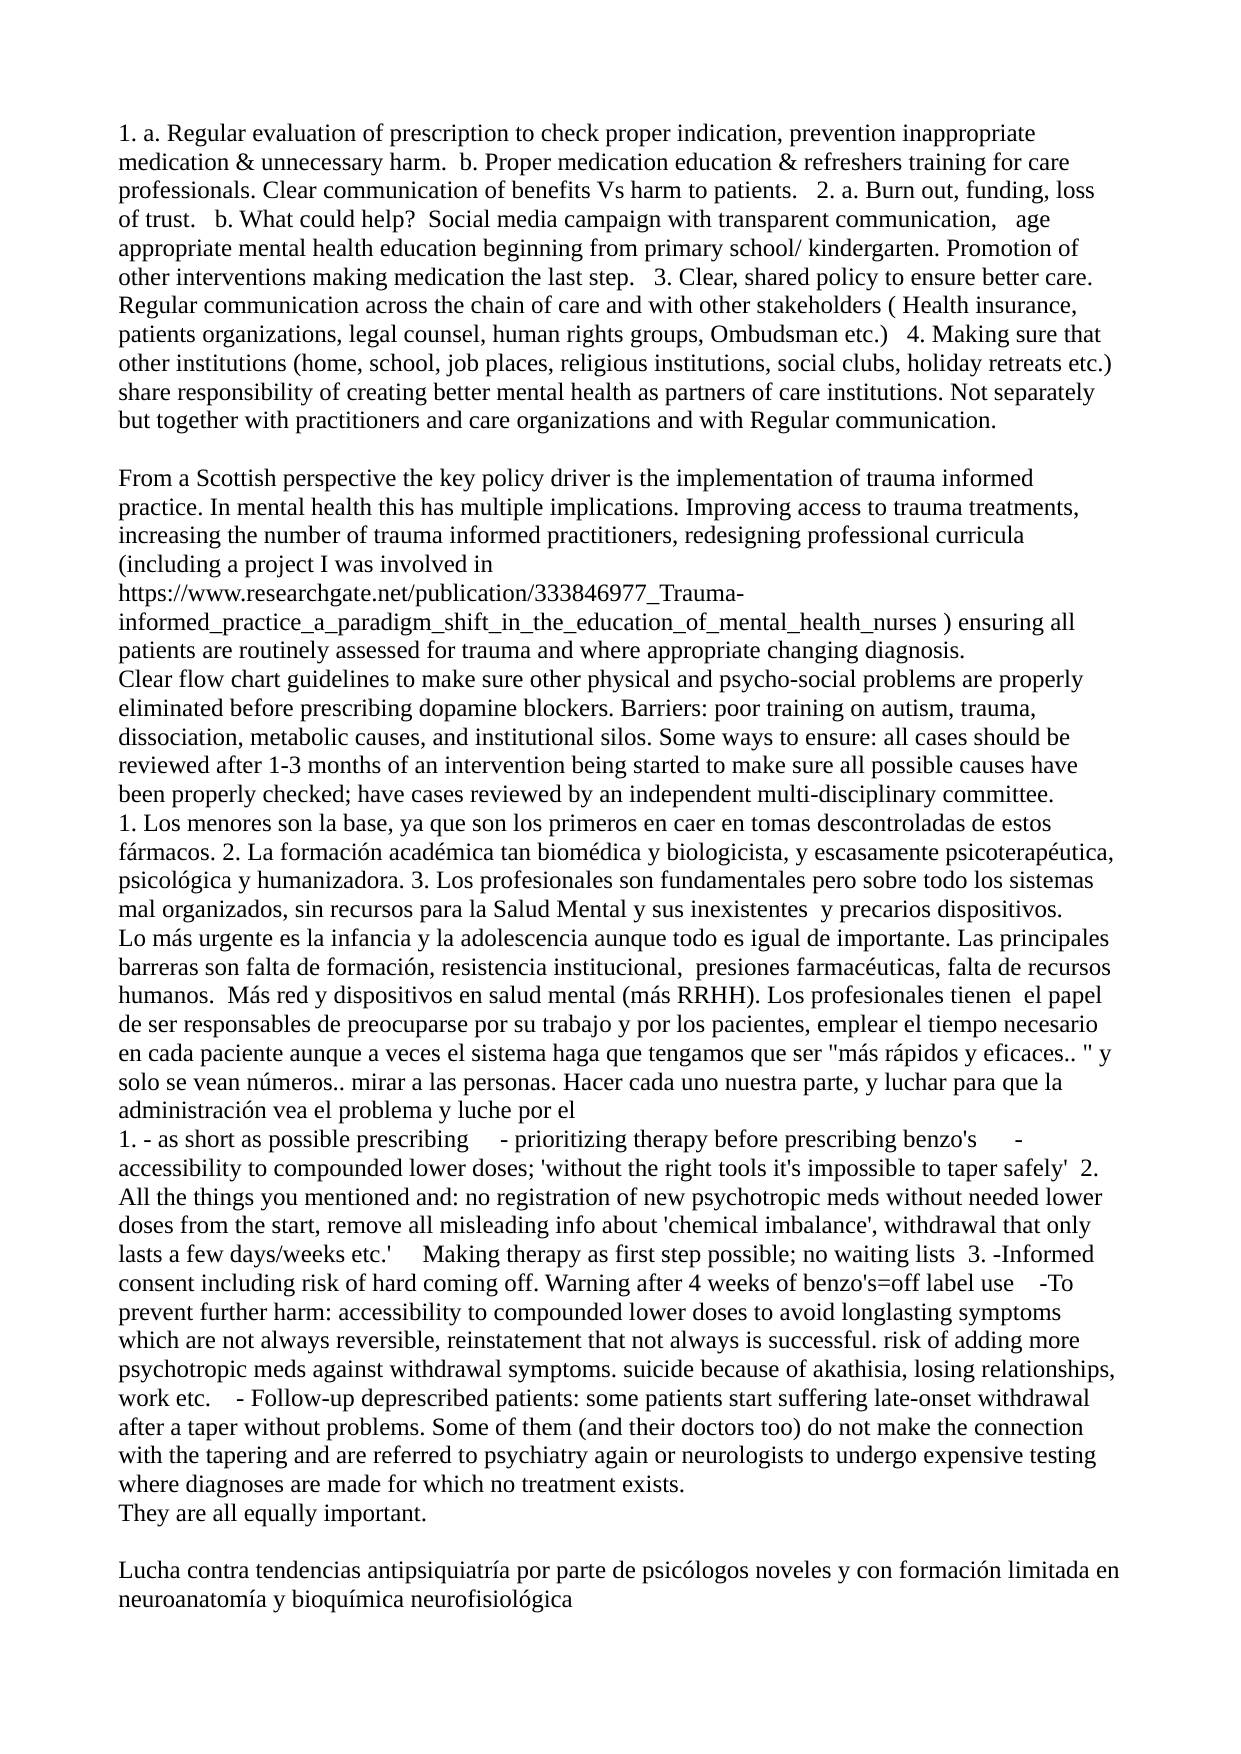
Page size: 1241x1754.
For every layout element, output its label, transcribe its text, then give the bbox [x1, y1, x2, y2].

text Clear flow chart guidelines to make sure other physical and psycho-social problems are properly eliminated before prescribing dopamine blockers. Barriers: poor training on autism, trauma, dissociation, metabolic causes, and institutional silos. Some ways to ensure: all cases should be reviewed after 1-3 months of an intervention being started to make sure all possible causes have been properly checked; have cases reviewed by an independent multi-disciplinary committee. [118, 664, 1122, 808]
text 1. Los menores son la base, ya que son los primeros en caer en tomas descontroladas de estos fármacos. 2. La formación académica tan biomédica y biologicista, y escasamente psicoterapéutica, psicológica y humanizadora. 3. Los profesionales son fundamentales pero sobre todo los sistemas mal organizados, sin recursos para la Salud Mental y sus inexistentes y precarios dispositivos. [118, 808, 1122, 923]
text 1. - as short as possible prescribing - prioritizing therapy before prescribing benzo's - accessibility to compounded lower doses; 'without the right tools it's impossible to taper safely' 2. All the things you mentioned and: no registration of new psychotropic meds without needed lower doses from the start, remove all misleading info about 'chemical imbalance', withdrawal that only lasts a few days/weeks etc.' Making therapy as first step possible; no waiting lists 3. -Informed consent including risk of hard coming off. Warning after 4 weeks of benzo's=off label use -To prevent further harm: accessibility to compounded lower doses to avoid longlasting symptoms which are not always reversible, reinstatement that not always is successful. risk of adding more psychotropic meds against withdrawal symptoms. suicide because of akathisia, losing relationships, work etc. - Follow-up deprescribed patients: some patients start suffering late-onset withdrawal after a taper without problems. Some of them (and their doctors too) do not make the connection with the tapering and are referred to psychiatry again or neurologists to undergo expensive testing where diagnoses are made for which no treatment exists. [118, 1124, 1122, 1498]
text 1. a. Regular evaluation of prescription to check proper indication, prevention inappropriate medication & unnecessary harm. b. Proper medication education & refreshers training for care professionals. Clear communication of benefits Vs harm to patients. 2. a. Burn out, funding, loss of trust. b. What could help? Social media campaign with transparent communication, age appropriate mental health education beginning from primary school/ kindergarten. Promotion of other interventions making medication the last step. 3. Clear, shared policy to ensure better care. Regular communication across the chain of care and with other stakeholders ( Health insurance, patients organizations, legal counsel, human rights groups, Ombudsman etc.) 4. Making sure that other institutions (home, school, job places, religious institutions, social clubs, holiday retreats etc.) share responsibility of creating better mental health as partners of care institutions. Not separately but together with practitioners and care organizations and with Regular communication. [118, 118, 1122, 434]
text Lucha contra tendencias antipsiquiatría por parte de psicólogos noveles y con formación limitada en neuroanatomía y bioquímica neurofisiológica [118, 1556, 1122, 1613]
text Lo más urgente es la infancia y la adolescencia aunque todo es igual de importante. Las principales barreras son falta de formación, resistencia institucional, presiones farmacéuticas, falta de recursos humanos. Más red y dispositivos en salud mental (más RRHH). Los profesionales tienen el papel de ser responsables de preocuparse por su trabajo y por los pacientes, emplear el tiempo necesario en cada paciente aunque a veces el sistema haga que tengamos que ser "más rápidos y eficaces.. " y solo se vean números.. mirar a las personas. Hacer cada uno nuestra parte, y luchar para que la administración vea el problema y luche por el [118, 923, 1122, 1124]
text They are all equally important. [118, 1498, 1122, 1527]
text From a Scottish perspective the key policy driver is the implementation of trauma informed practice. In mental health this has multiple implications. Improving access to trauma treatments, increasing the number of trauma informed practitioners, redesigning professional curricula (including a project I was involved in https://www.researchgate.net/publication/333846977_Trauma-informed_practice_a_paradigm_shift_in_the_education_of_mental_health_nurses ) ensuring all patients are routinely assessed for trauma and where appropriate changing diagnosis. [118, 463, 1122, 664]
